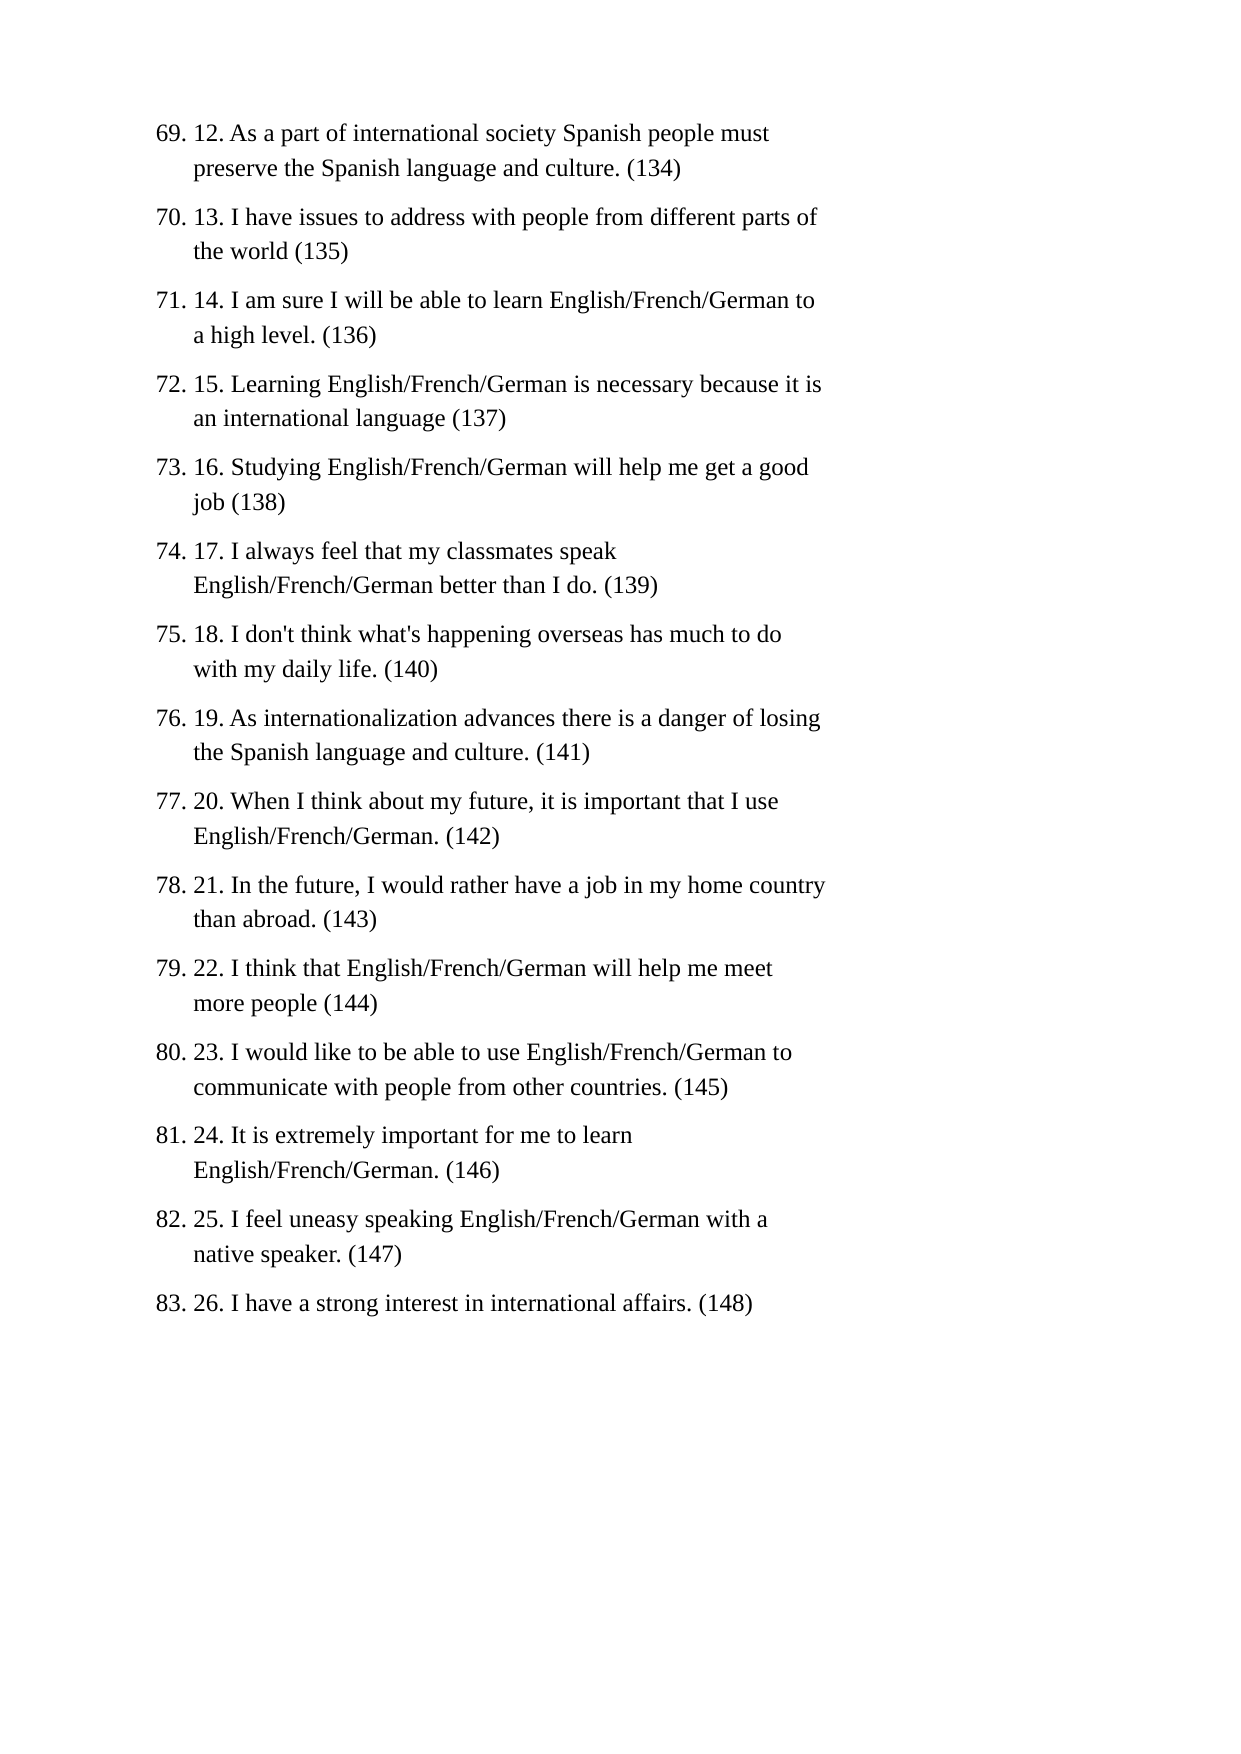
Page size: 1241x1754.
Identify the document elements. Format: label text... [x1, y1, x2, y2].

list 26. I have a strong interest in international affairs. (148) [156, 1288, 827, 1316]
list 14. I am sure I will be able to learn English/French/German to a high level. (136) [156, 285, 827, 348]
list 20. When I think about my future, it is important that I use English/French/German. (142) [156, 786, 827, 850]
list 24. It is extremely important for me to learn English/French/German. (146) [156, 1121, 827, 1184]
list 17. I always feel that my classmates speak English/French/German better than I do. (139) [156, 536, 827, 599]
list 22. I think that English/French/German will help me meet more people (144) [156, 953, 827, 1017]
list 18. I don't think what's happening overseas has much to do with my daily life. (140) [156, 619, 827, 683]
list 23. I would like to be able to use English/French/German to communicate with people from other countries. (145) [156, 1037, 827, 1100]
list 13. I have issues to address with people from different parts of the world (135) [156, 202, 827, 265]
list 21. In the future, I would rather have a job in my home country than abroad. (143) [156, 870, 827, 933]
list 25. I feel uneasy speaking English/French/German with a native speaker. (147) [156, 1204, 827, 1267]
list 19. As internationalization advances there is a danger of losing the Spanish language and culture. (141) [156, 703, 827, 766]
list 12. As a part of international society Spanish people must preserve the Spanish language and culture. (134) [156, 118, 827, 181]
list 15. Learning English/French/German is necessary because it is an international language (137) [156, 369, 827, 432]
list 16. Studying English/French/German will help me get a good job (138) [156, 452, 827, 516]
